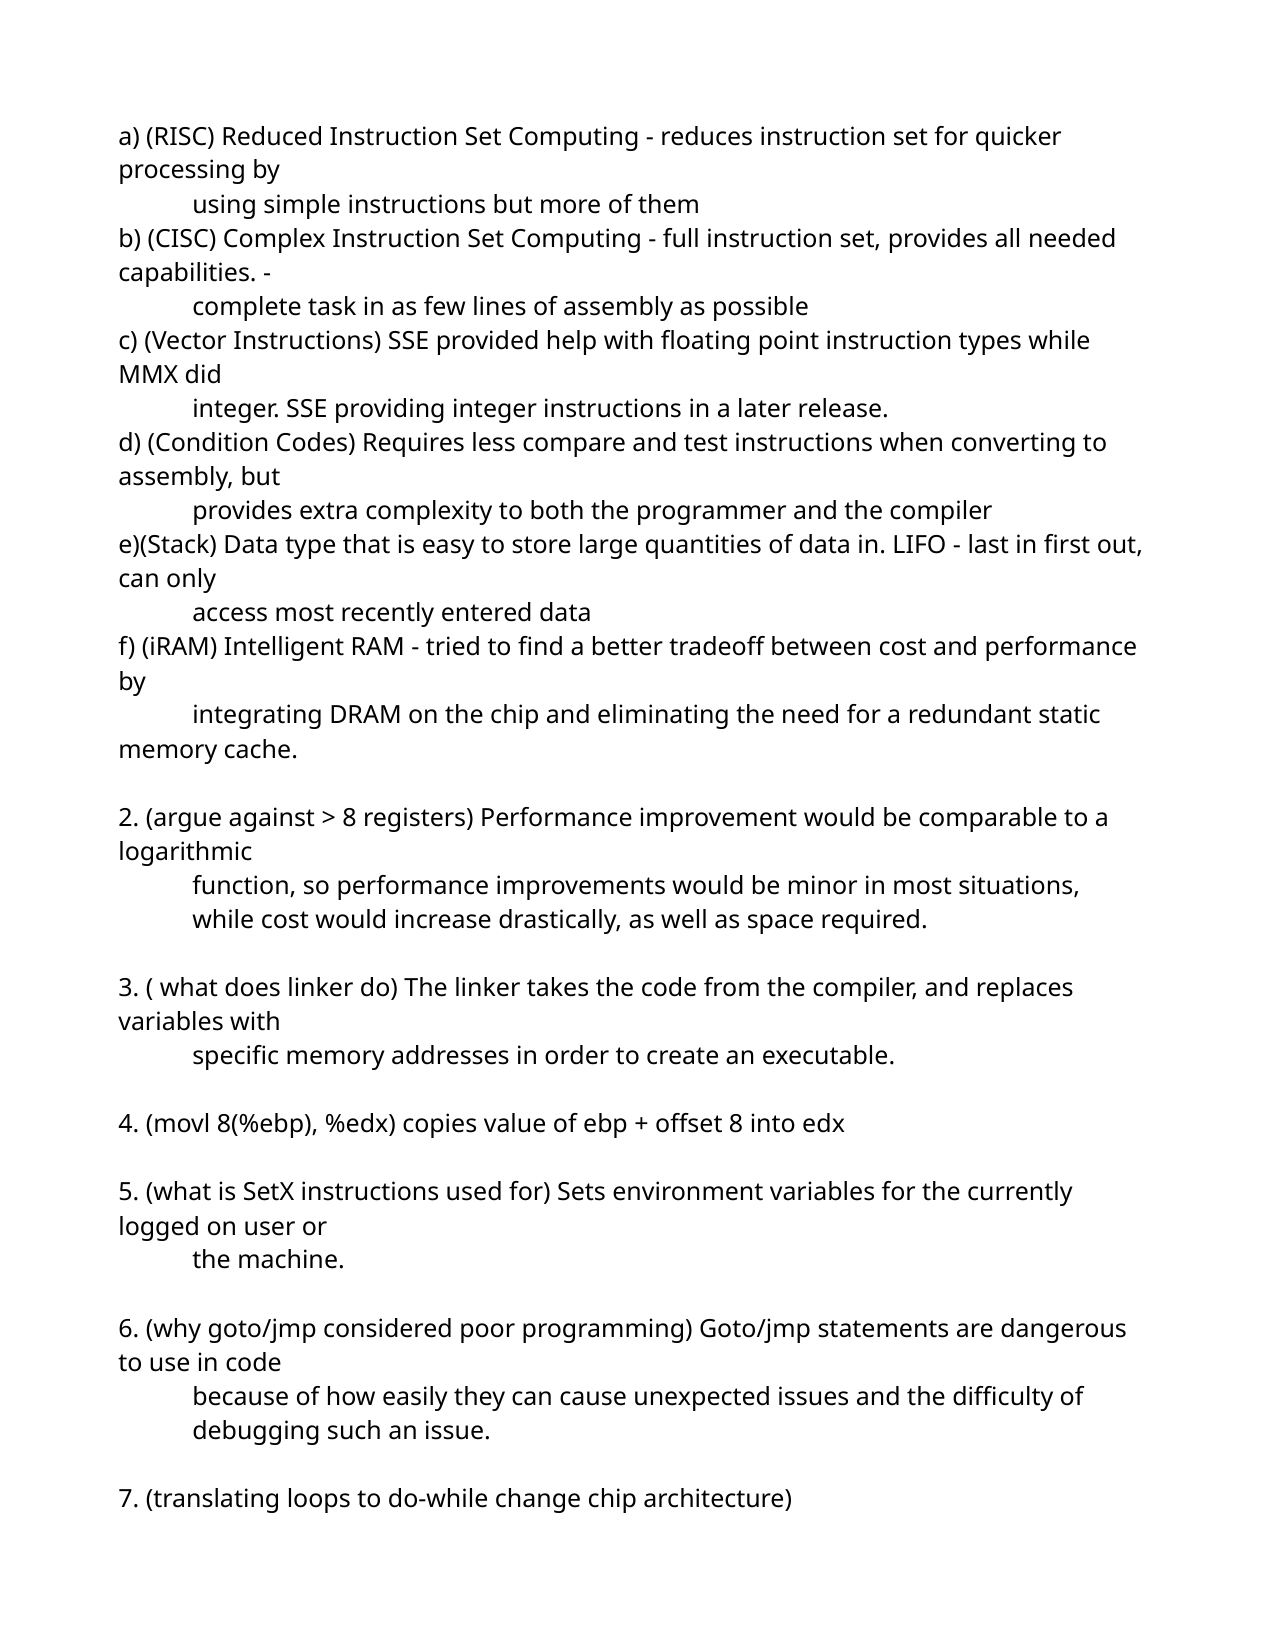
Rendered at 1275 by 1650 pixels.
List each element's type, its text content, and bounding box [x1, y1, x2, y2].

text 6. (why goto/jmp considered poor programming) Goto/jmp statements are dangerous to use in code [118, 1310, 1157, 1378]
text using simple instructions but more of them [118, 186, 1157, 220]
text e)(Stack) Data type that is easy to store large quantities of data in. LIFO - last in first out, can only [118, 527, 1157, 595]
text provides extra complexity to both the programmer and the compiler [118, 493, 1157, 527]
text d) (Condition Codes) Requires less compare and test instructions when converting to assembly, but [118, 425, 1157, 493]
text integer. SSE providing integer instructions in a later release. [118, 391, 1157, 425]
text 3. ( what does linker do) The linker takes the code from the compiler, and replaces variables with [118, 970, 1157, 1038]
text specific memory addresses in order to create an executable. [118, 1038, 1157, 1072]
text 4. (movl 8(%ebp), %edx) copies value of ebp + offset 8 into edx [118, 1106, 1157, 1140]
text c) (Vector Instructions) SSE provided help with floating point instruction types while MMX did [118, 322, 1157, 391]
text 7. (translating loops to do-while change chip architecture) [118, 1481, 1157, 1515]
text 5. (what is SetX instructions used for) Sets environment variables for the currently logged on user or [118, 1174, 1157, 1242]
text a) (RISC) Reduced Instruction Set Computing - reduces instruction set for quicker processing by [118, 118, 1157, 186]
text while cost would increase drastically, as well as space required. [118, 902, 1157, 936]
text integrating DRAM on the chip and eliminating the need for a redundant static memory cache. [118, 697, 1157, 765]
text complete task in as few lines of assembly as possible [118, 288, 1157, 322]
text b) (CISC) Complex Instruction Set Computing - full instruction set, provides all needed capabilities. - [118, 220, 1157, 288]
text access most recently entered data [118, 595, 1157, 629]
text because of how easily they can cause unexpected issues and the difficulty of debugging such an issue. [118, 1378, 1157, 1481]
text 2. (argue against > 8 registers) Performance improvement would be comparable to a logarithmic [118, 799, 1157, 867]
text the machine. [118, 1242, 1157, 1310]
text f) (iRAM) Intelligent RAM - tried to find a better tradeoff between cost and performance by [118, 629, 1157, 697]
text function, so performance improvements would be minor in most situations, [118, 867, 1157, 902]
